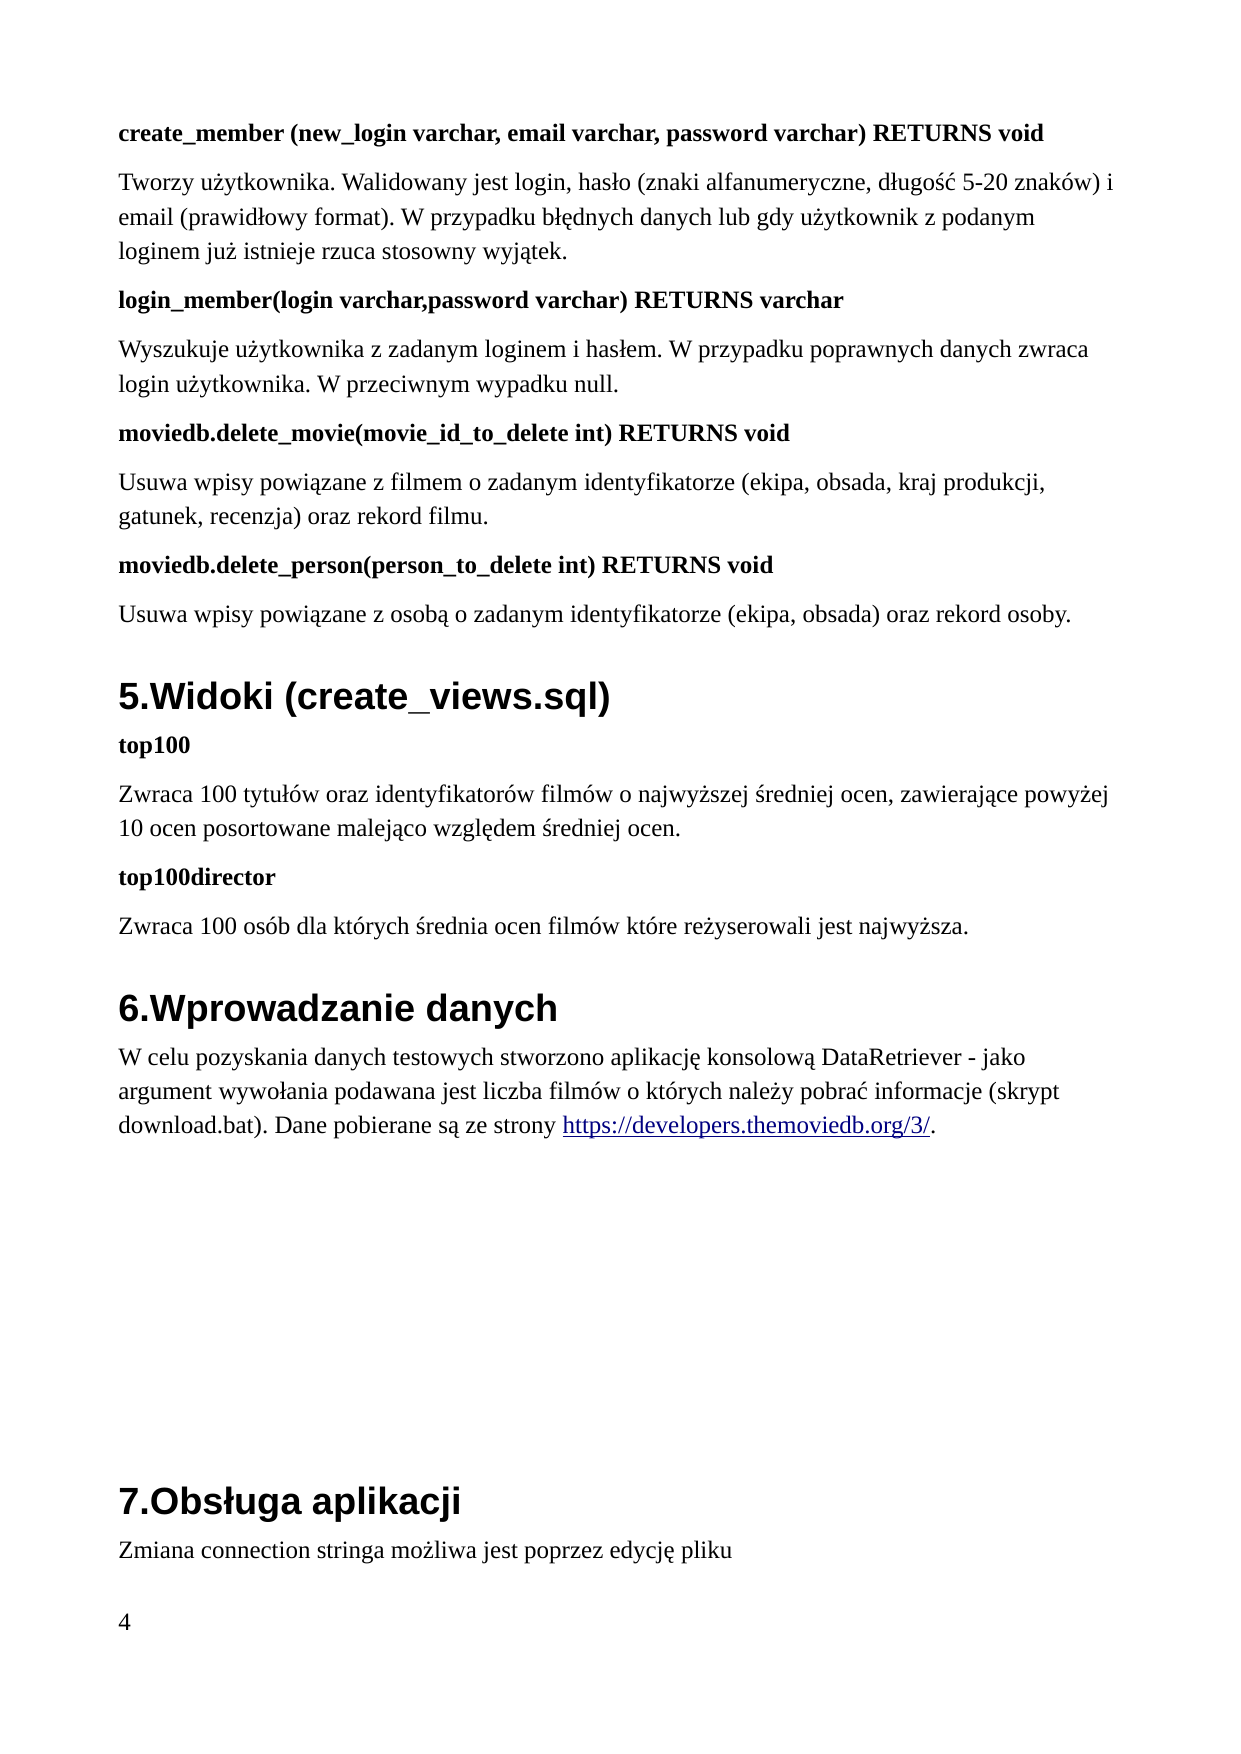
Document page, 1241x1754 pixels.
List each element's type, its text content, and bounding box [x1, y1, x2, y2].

text W celu pozyskania danych testowych stworzono aplikację konsolową DataRetriever - jako argument wywołania podawana jest liczba filmów o których należy pobrać informacje (skrypt download.bat). Dane pobierane są ze strony https://developers.themoviedb.org/3/. [118, 1042, 1122, 1139]
subtitle 6.Wprowadzanie danych [118, 985, 1122, 1029]
subtitle 5.Widoki (create_views.sql) [118, 673, 1122, 717]
text top100 [118, 730, 1122, 758]
text login_member(login varchar,password varchar) RETURNS varchar [118, 285, 1122, 314]
subtitle 7.Obsługa aplikacji [118, 1479, 1122, 1523]
text Wyszukuje użytkownika z zadanym loginem i hasłem. W przypadku poprawnych danych zwraca login użytkownika. W przeciwnym wypadku null. [118, 334, 1122, 397]
text moviedb.delete_movie(movie_id_to_delete int) RETURNS void [118, 418, 1122, 447]
text Usuwa wpisy powiązane z filmem o zadanym identyfikatorze (ekipa, obsada, kraj produkcji, gatunek, recenzja) oraz rekord filmu. [118, 467, 1122, 530]
text Zwraca 100 osób dla których średnia ocen filmów które reżyserowali jest najwyższa. [118, 911, 1122, 940]
text top100director [118, 862, 1122, 891]
text Usuwa wpisy powiązane z osobą o zadanym identyfikatorze (ekipa, obsada) oraz rekord osoby. [118, 599, 1122, 628]
text moviedb.delete_person(person_to_delete int) RETURNS void [118, 550, 1122, 579]
text create_member (new_login varchar, email varchar, password varchar) RETURNS void [118, 118, 1122, 147]
text Zwraca 100 tytułów oraz identyfikatorów filmów o najwyższej średniej ocen, zawierające powyżej 10 ocen posortowane malejąco względem średniej ocen. [118, 779, 1122, 842]
text Zmiana connection stringa możliwa jest poprzez edycję pliku [118, 1535, 1122, 1564]
text Tworzy użytkownika. Walidowany jest login, hasło (znaki alfanumeryczne, długość 5-20 znaków) i email (prawidłowy format). W przypadku błędnych danych lub gdy użytkownik z podanym loginem już istnieje rzuca stosowny wyjątek. [118, 167, 1122, 265]
